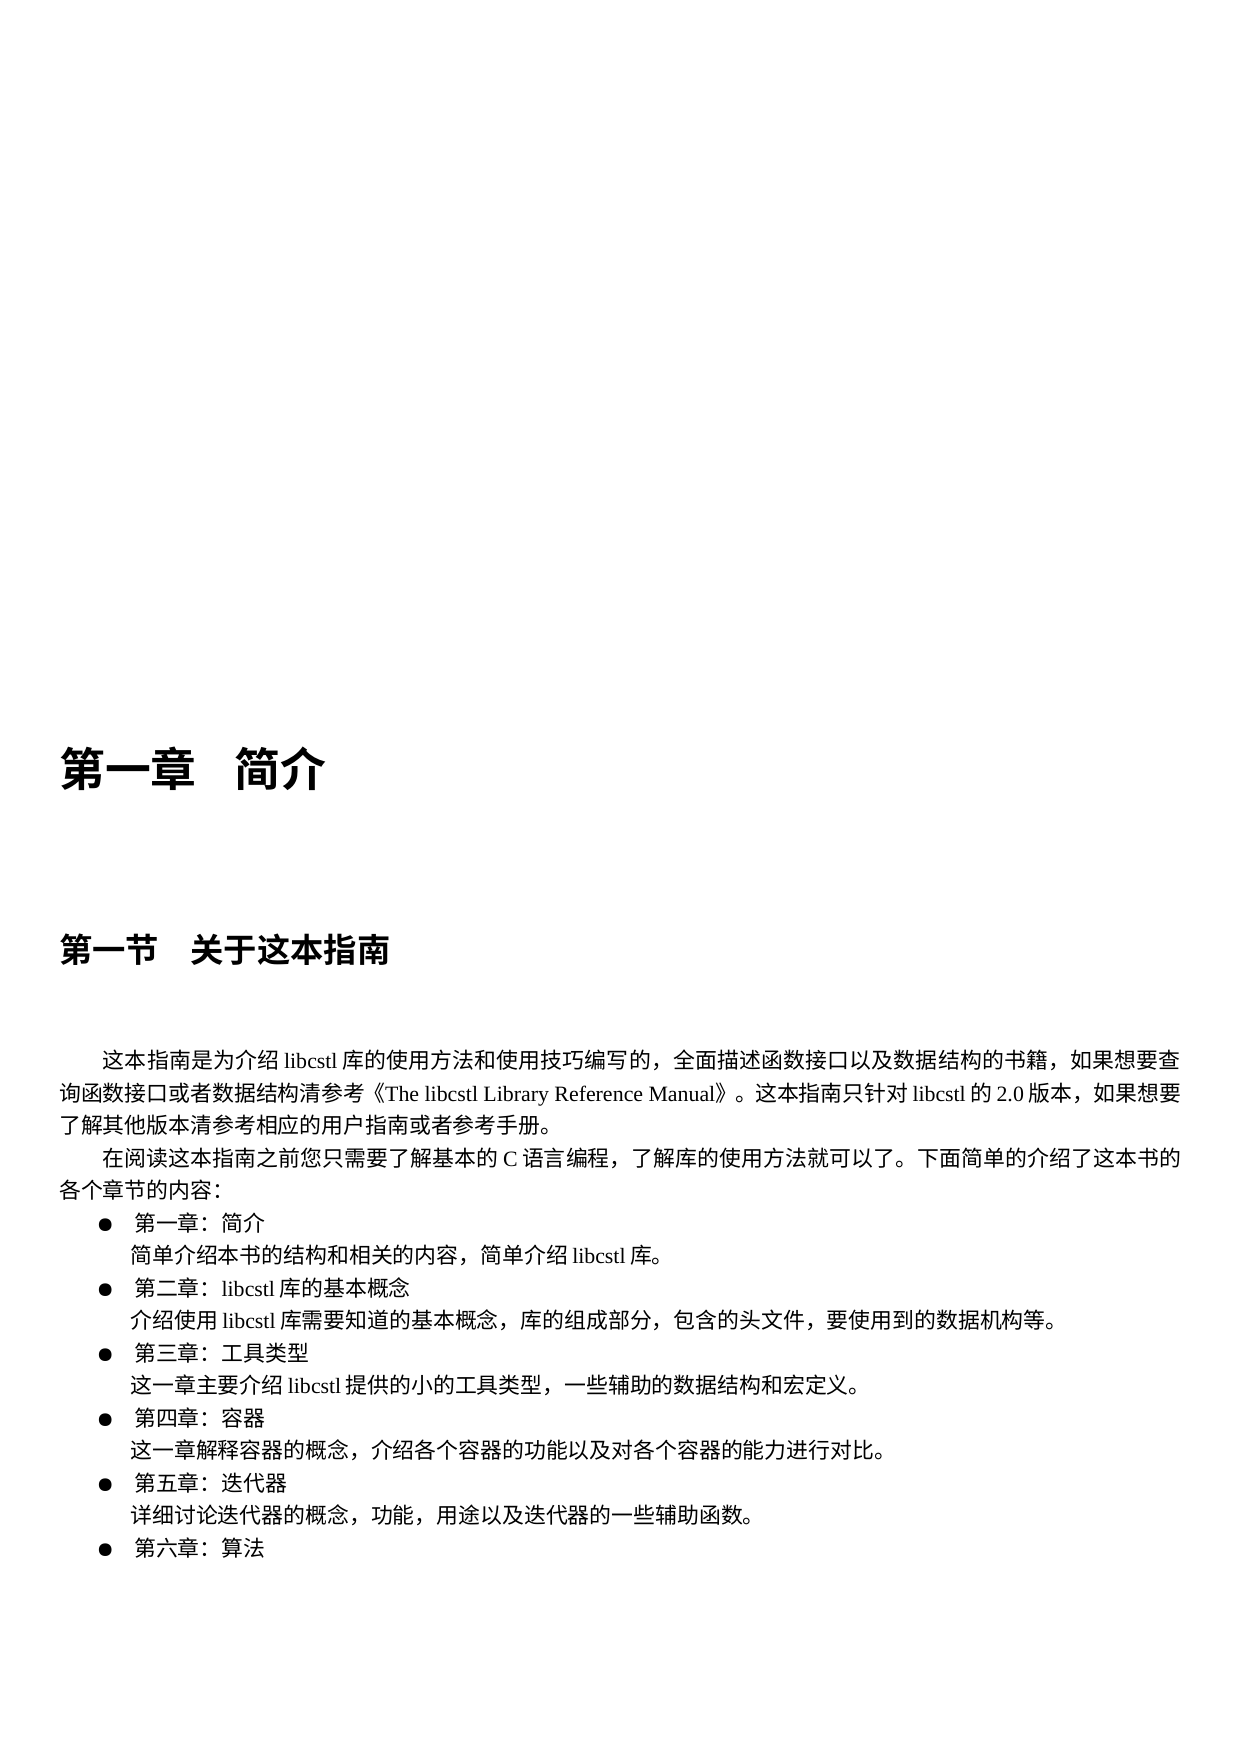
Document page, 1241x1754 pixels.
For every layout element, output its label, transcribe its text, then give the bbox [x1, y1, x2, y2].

text 详细讨论迭代器的概念，功能，用途以及迭代器的一些辅助函数。 [59, 1498, 1181, 1530]
text 简单介绍本书的结构和相关的内容，简单介绍libcstl库。 [59, 1238, 1181, 1270]
list 第六章：算法 [96, 1530, 1181, 1563]
text 这一章解释容器的概念，介绍各个容器的功能以及对各个容器的能力进行对比。 [59, 1433, 1181, 1465]
list 第三章：工具类型 [96, 1335, 1181, 1368]
text 这本指南是为介绍libcstl库的使用方法和使用技巧编写的，全面描述函数接口以及数据结构的书籍，如果想要查询函数接口或者数据结构清参考《The libcstl Library Reference Manual》。这本指南只针对libcstl的2.0版本，如果想要了解其他版本清参考相应的用户指南或者参考手册。 [59, 1043, 1181, 1140]
text 在阅读这本指南之前您只需要了解基本的C语言编程，了解库的使用方法就可以了。下面简单的介绍了这本书的各个章节的内容： [59, 1140, 1181, 1205]
text 这一章主要介绍libcstl提供的小的工具类型，一些辅助的数据结构和宏定义。 [59, 1368, 1181, 1400]
list 第二章：libcstl库的基本概念 [96, 1270, 1181, 1303]
list 第四章：容器 [96, 1400, 1181, 1433]
subtitle 关于这本指南 [59, 916, 1181, 981]
subtitle 简介 [59, 717, 1181, 815]
list 第一章：简介 [96, 1205, 1181, 1238]
list 第五章：迭代器 [96, 1465, 1181, 1498]
text 介绍使用libcstl库需要知道的基本概念，库的组成部分，包含的头文件，要使用到的数据机构等。 [59, 1303, 1181, 1335]
